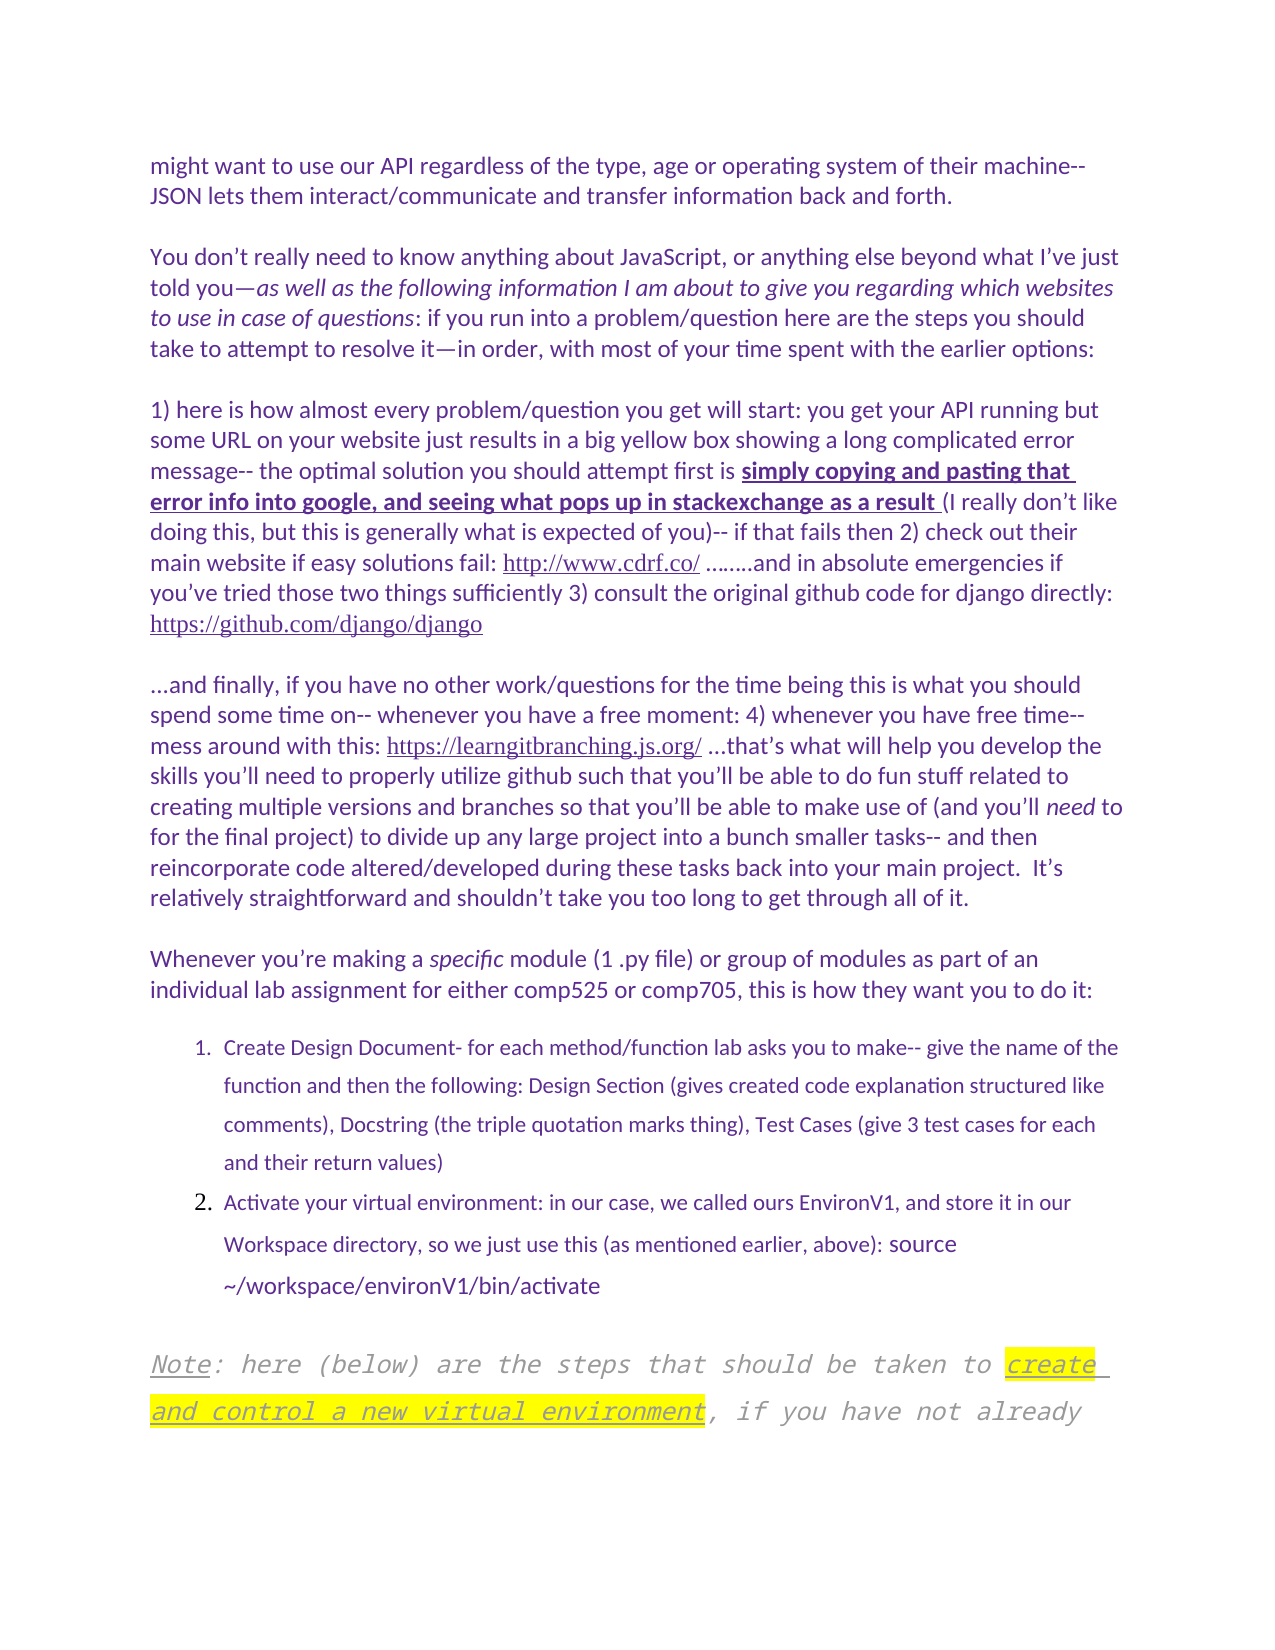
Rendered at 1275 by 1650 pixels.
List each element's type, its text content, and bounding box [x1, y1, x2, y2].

text might want to use our API regardless of the type, age or operating system of their machine--JSON lets them interact/communicate and transfer information back and forth. [150, 150, 1125, 211]
text Note: here (below) are the steps that should be taken to create and control a new virtual environment, if you have not already [150, 1347, 1125, 1428]
text 1) here is how almost every problem/question you get will start: you get your API running but some URL on your website just results in a big yellow box showing a long complicated error message-- the optimal solution you should attempt first is simply copying and pasting that error info into google, and seeing what pops up in stackexchange as a result (I really don’t like doing this, but this is generally what is expected of you)-- if that fails then 2) check out their main website if easy solutions fail: http://www.cdrf.co/ ……..and in absolute emergencies if you’ve tried those two things sufficiently 3) consult the original github code for django directly: https://github.com/django/django [150, 394, 1125, 638]
list Activate your virtual environment: in our case, we called ours EnvironV1, and store it in our Workspace directory, so we just use this (as mentioned earlier, above): source ~/workspace/environV1/bin/activate [194, 1187, 1125, 1300]
text You don’t really need to know anything about JavaScript, or anything else beyond what I’ve just told you—as well as the following information I am about to give you regarding which websites to use in case of questions: if you run into a problem/question here are the steps you should take to attempt to resolve it—in order, with most of your time spent with the earlier options: [150, 242, 1125, 364]
text ...and finally, if you have no other work/questions for the time being this is what you should spend some time on-- whenever you have a free moment: 4) whenever you have free time-- mess around with this: https://learngitbranching.js.org/ ...that’s what will help you develop the skills you’ll need to properly utilize github such that you’ll be able to do fun stuff related to creating multiple versions and branches so that you’ll be able to make use of (and you’ll need to for the final project) to divide up any large project into a bunch smaller tasks-- and then reincorporate code altered/developed during these tasks back into your main project. It’s relatively straightforward and shouldn’t take you too long to get through all of it. [150, 669, 1125, 913]
list Create Design Document- for each method/function lab asks you to make-- give the name of the function and then the following: Design Section (gives created code explanation structured like comments), Docstring (the triple quotation marks thing), Test Cases (give 3 test cases for each and their return values) [194, 1033, 1125, 1177]
text Whenever you’re making a specific module (1 .py file) or group of modules as part of an individual lab assignment for either comp525 or comp705, this is how they want you to do it: [150, 943, 1125, 1004]
